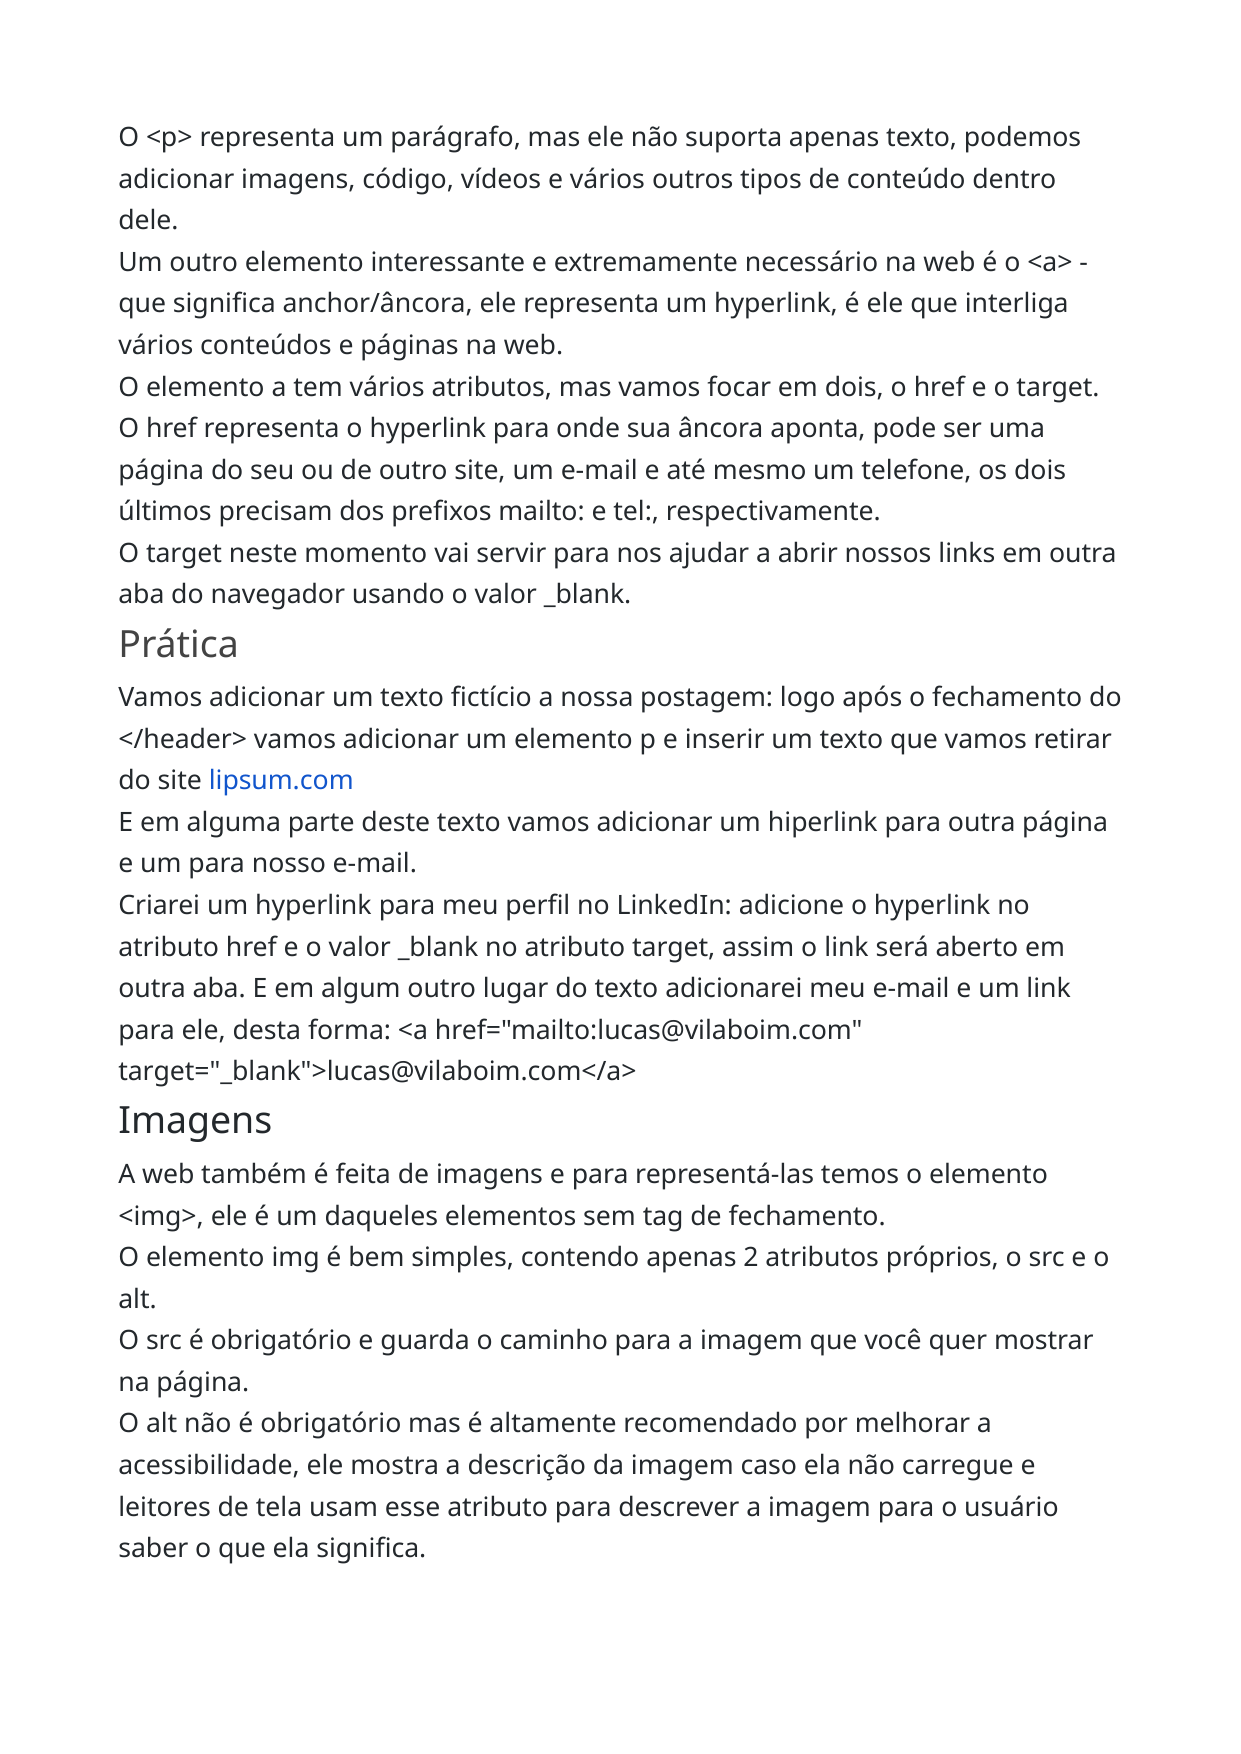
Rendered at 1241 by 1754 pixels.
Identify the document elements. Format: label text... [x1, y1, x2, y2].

text O target neste momento vai servir para nos ajudar a abrir nossos links em outra aba do navegador usando o valor _blank. [118, 534, 1122, 611]
text A web também é feita de imagens e para representá-las temos o elemento <img>, ele é um daqueles elementos sem tag de fechamento. [118, 1155, 1122, 1233]
text O <p> representa um parágrafo, mas ele não suporta apenas texto, podemos adicionar imagens, código, vídeos e vários outros tipos de conteúdo dentro dele. [118, 118, 1122, 237]
text Um outro elemento interessante e extremamente necessário na web é o <a> - que significa anchor/âncora, ele representa um hyperlink, é ele que interliga vários conteúdos e páginas na web. [118, 243, 1122, 362]
text O elemento a tem vários atributos, mas vamos focar em dois, o href e o target. [118, 367, 1122, 404]
text O src é obrigatório e guarda o caminho para a imagem que você quer mostrar na página. [118, 1321, 1122, 1399]
text O href representa o hyperlink para onde sua âncora aponta, pode ser uma página do seu ou de outro site, um e-mail e até mesmo um telefone, os dois últimos precisam dos prefixos mailto: e tel:, respectivamente. [118, 409, 1122, 528]
text O elemento img é bem simples, contendo apenas 2 atributos próprios, o src e o alt. [118, 1238, 1122, 1316]
text E em alguma parte deste texto vamos adicionar um hiperlink para outra página e um para nosso e-mail. [118, 803, 1122, 881]
subtitle Prática [118, 617, 1122, 668]
subtitle Imagens [118, 1094, 1122, 1145]
text Vamos adicionar um texto fictício a nossa postagem: logo após o fechamento do </header> vamos adicionar um elemento p e inserir um texto que vamos retirar do site lipsum.com [118, 678, 1122, 797]
text Criarei um hyperlink para meu perfil no LinkedIn: adicione o hyperlink no atributo href e o valor _blank no atributo target, assim o link será aberto em outra aba. E em algum outro lugar do texto adicionarei meu e-mail e um link para ele, desta forma: <a href="mailto:lucas@vilaboim.com" target="_blank">lucas@vilaboim.com</a> [118, 886, 1122, 1088]
text O alt não é obrigatório mas é altamente recomendado por melhorar a acessibilidade, ele mostra a descrição da imagem caso ela não carregue e leitores de tela usam esse atributo para descrever a imagem para o usuário saber o que ela significa. [118, 1404, 1122, 1565]
